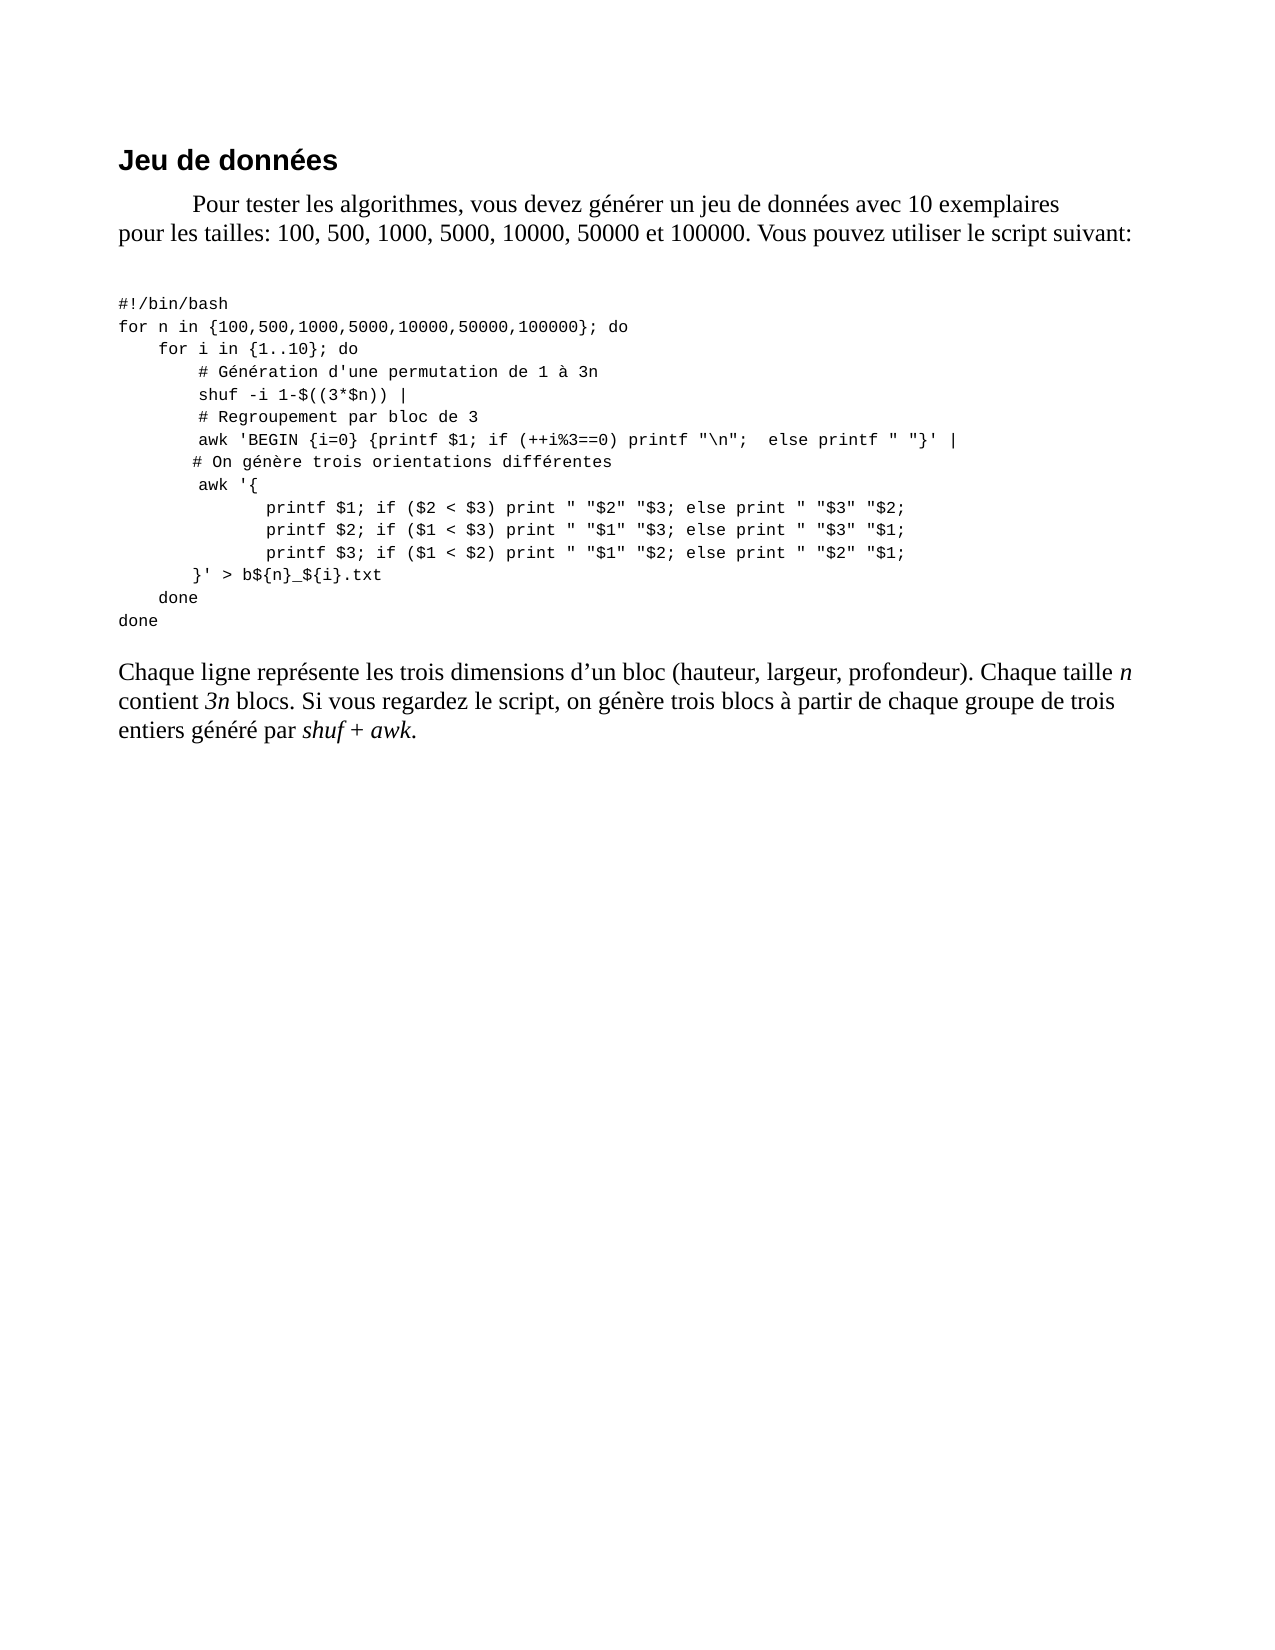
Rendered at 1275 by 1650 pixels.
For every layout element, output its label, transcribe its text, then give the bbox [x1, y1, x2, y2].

text # Regroupement par bloc de 3 [118, 409, 1157, 428]
text Pour tester les algorithmes, vous devez générer un jeu de données avec 10 exemplaires [118, 189, 1157, 218]
text printf $3; if ($1 < $2) print " "$1" "$2; else print " "$2" "$1; [118, 544, 1157, 563]
text # Génération d'une permutation de 1 à 3n [118, 363, 1157, 382]
text pour les tailles: 100, 500, 1000, 5000, 10000, 50000 et 100000. Vous pouvez utiliser le script suivant: [118, 218, 1157, 247]
text printf $2; if ($1 < $3) print " "$1" "$3; else print " "$3" "$1; [118, 522, 1157, 541]
text Chaque ligne représente les trois dimensions d’un bloc (hauteur, largeur, profondeur). Chaque taille n contient 3n blocs. Si vous regardez le script, on génère trois blocs à partir de chaque groupe de trois entiers généré par shuf + awk. [118, 657, 1157, 744]
text #!/bin/bash [118, 296, 1157, 314]
subtitle Jeu de données [118, 143, 1157, 177]
text printf $1; if ($2 < $3) print " "$2" "$3; else print " "$3" "$2; [118, 499, 1157, 518]
text done [118, 589, 1157, 608]
text awk '{ [118, 477, 1157, 495]
text }' > b${n}_${i}.txt [118, 567, 1157, 586]
text # On génère trois orientations différentes [118, 454, 1157, 473]
text for i in {1..10}; do [118, 341, 1157, 360]
text done [118, 612, 1157, 631]
text shuf -i 1-$((3*$n)) | [118, 386, 1157, 405]
text for n in {100,500,1000,5000,10000,50000,100000}; do [118, 318, 1157, 337]
text awk 'BEGIN {i=0} {printf $1; if (++i%3==0) printf "\n"; else printf " "}' | [118, 431, 1157, 450]
